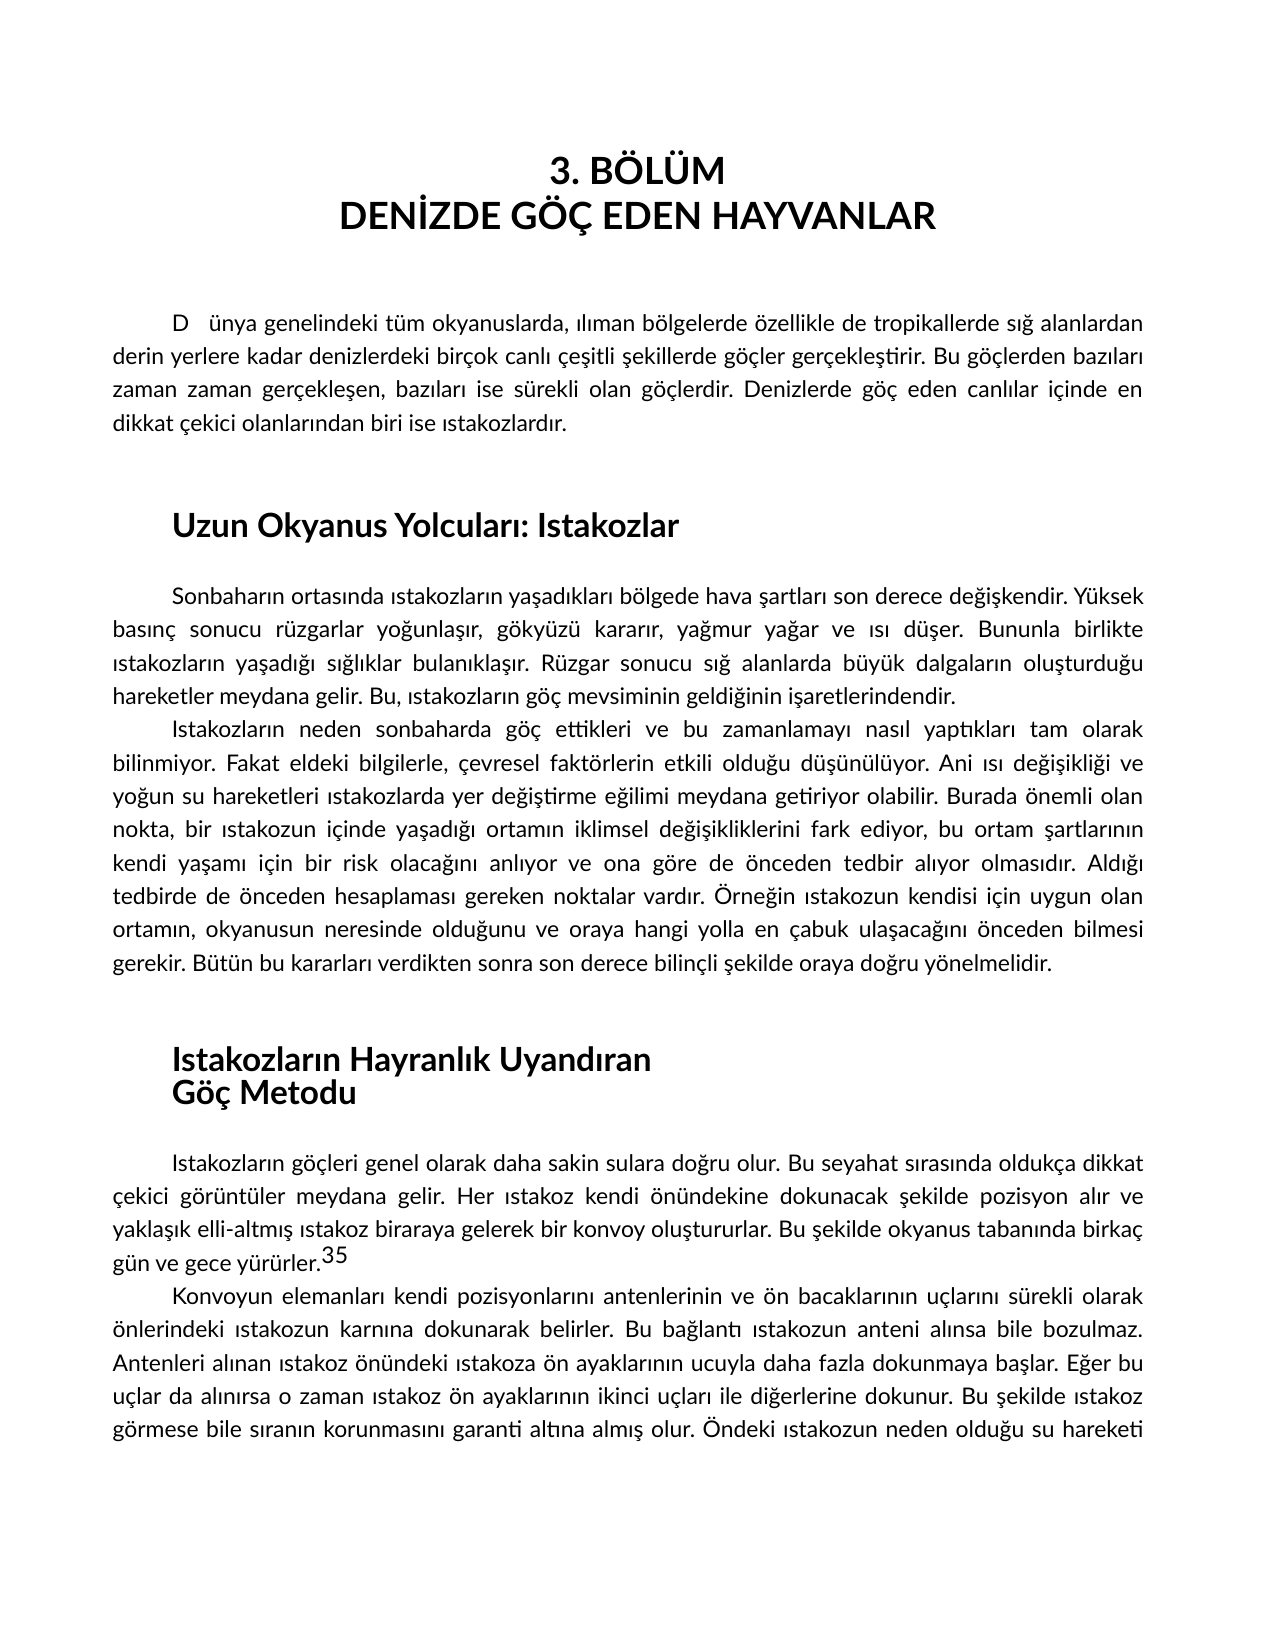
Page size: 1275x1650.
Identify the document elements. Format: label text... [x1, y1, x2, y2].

text Sonbaharın ortasında ıstakozların yaşadıkları bölgede hava şartları son derece değişkendir. Yüksek basınç sonucu rüzgarlar yoğunlaşır, gökyüzü kararır, yağmur yağar ve ısı düşer. Bununla birlikte ıstakozların yaşadığı sığlıklar bulanıklaşır. Rüzgar sonucu sığ alanlarda büyük dalgaların oluşturduğu hareketler meydana gelir. Bu, ıstakozların göç mevsiminin geldiğinin işaretlerindendir. [112, 578, 1145, 711]
text Istakozların Hayranlık Uyandıran [112, 1044, 1145, 1078]
text Konvoyun elemanları kendi pozisyonlarını antenlerinin ve ön bacaklarının uçlarını sürekli olarak önlerindeki ıstakozun karnına dokunarak belirler. Bu bağlantı ıstakozun anteni alınsa bile bozulmaz. Antenleri alınan ıstakoz önündeki ıstakoza ön ayaklarının ucuyla daha fazla dokunmaya başlar. Eğer bu uçlar da alınırsa o zaman ıstakoz ön ayaklarının ikinci uçları ile diğerlerine dokunur. Bu şekilde ıstakoz görmese bile sıranın korunmasını garanti altına almış olur. Öndeki ıstakozun neden olduğu su hareketi [112, 1278, 1145, 1444]
text Istakozların göçleri genel olarak daha sakin sulara doğru olur. Bu seyahat sırasında oldukça dikkat çekici görüntüler meydana gelir. Her ıstakoz kendi önündekine dokunacak şekilde pozisyon alır ve yaklaşık elli-altmış ıstakoz biraraya gelerek bir konvoy oluştururlar. Bu şekilde okyanus tabanında birkaç gün ve gece yürürler.35 [112, 1144, 1145, 1278]
text DENİZDE GÖÇ EDEN HAYVANLAR [112, 193, 1162, 238]
text Dünya genelindeki tüm okyanuslarda, ılıman bölgelerde özellikle de tropikallerde sığ alanlardan derin yerlere kadar denizlerdeki birçok canlı çeşitli şekillerde göçler gerçekleştirir. Bu göçlerden bazıları zaman zaman gerçekleşen, bazıları ise sürekli olan göçlerdir. Denizlerde göç eden canlılar içinde en dikkat çekici olanlarından biri ise ıstakozlardır. [112, 304, 1145, 438]
text Göç Metodu [112, 1078, 1145, 1111]
text Uzun Okyanus Yolcuları: Istakozlar [112, 504, 1145, 544]
text Istakozların neden sonbaharda göç ettikleri ve bu zamanlamayı nasıl yaptıkları tam olarak bilinmiyor. Fakat eldeki bilgilerle, çevresel faktörlerin etkili olduğu düşünülüyor. Ani ısı değişikliği ve yoğun su hareketleri ıstakozlarda yer değiştirme eğilimi meydana getiriyor olabilir. Burada önemli olan nokta, bir ıstakozun içinde yaşadığı ortamın iklimsel değişikliklerini fark ediyor, bu ortam şartlarının kendi yaşamı için bir risk olacağını anlıyor ve ona göre de önceden tedbir alıyor olmasıdır. Aldığı tedbirde de önceden hesaplaması gereken noktalar vardır. Örneğin ıstakozun kendisi için uygun olan ortamın, okyanusun neresinde olduğunu ve oraya hangi yolla en çabuk ulaşacağını önceden bilmesi gerekir. Bütün bu kararları verdikten sonra son derece bilinçli şekilde oraya doğru yönelmelidir. [112, 711, 1145, 978]
text 3. BÖLÜM [112, 148, 1162, 193]
